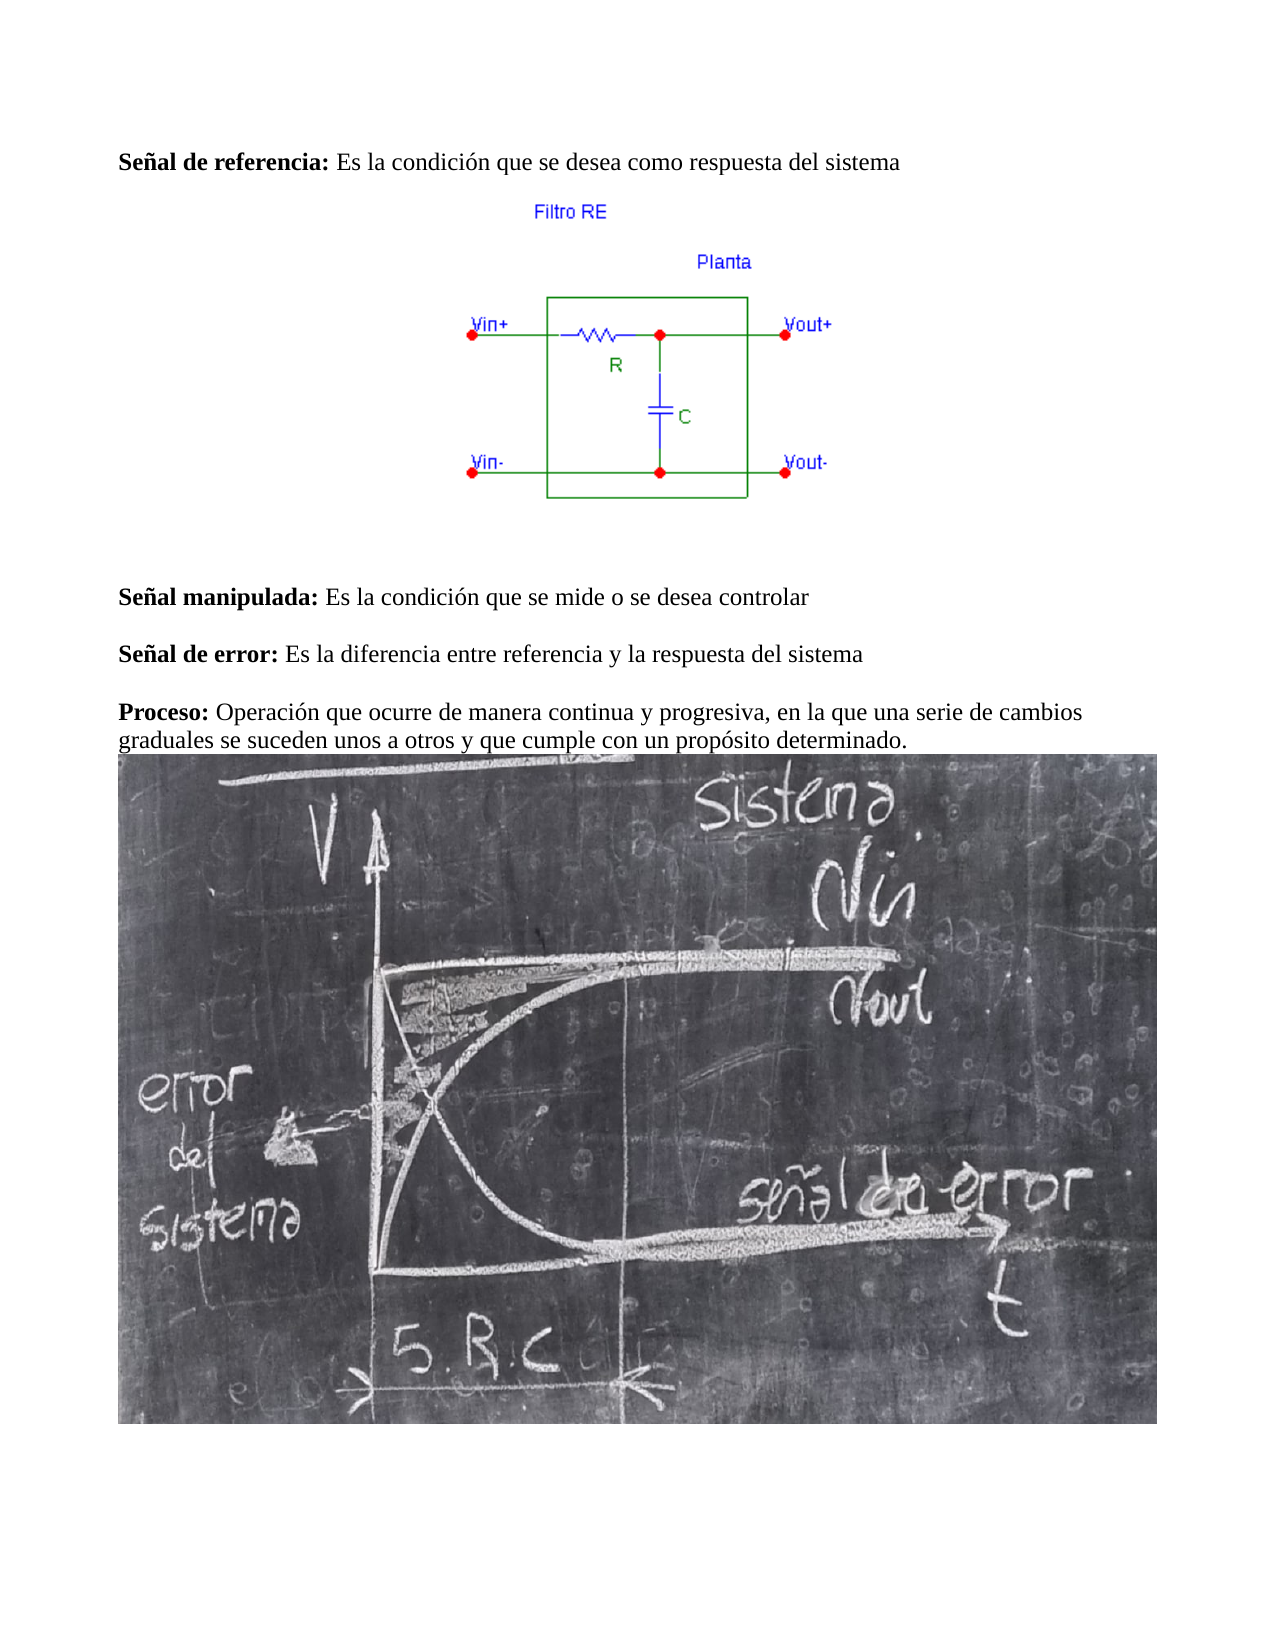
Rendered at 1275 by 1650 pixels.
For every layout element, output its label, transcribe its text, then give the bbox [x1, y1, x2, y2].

text Señal de error: Es la diferencia entre referencia y la respuesta del sistema [118, 639, 1157, 668]
picture [420, 175, 855, 524]
text Señal de referencia: Es la condición que se desea como respuesta del sistema [118, 147, 1157, 176]
text Señal manipulada: Es la condición que se mide o se desea controlar [118, 582, 1157, 610]
picture [118, 754, 1157, 1424]
text Proceso: Operación que ocurre de manera continua y progresiva, en la que una serie de cambios graduales se suceden unos a otros y que cumple con un propósito determinado. [118, 697, 1157, 754]
